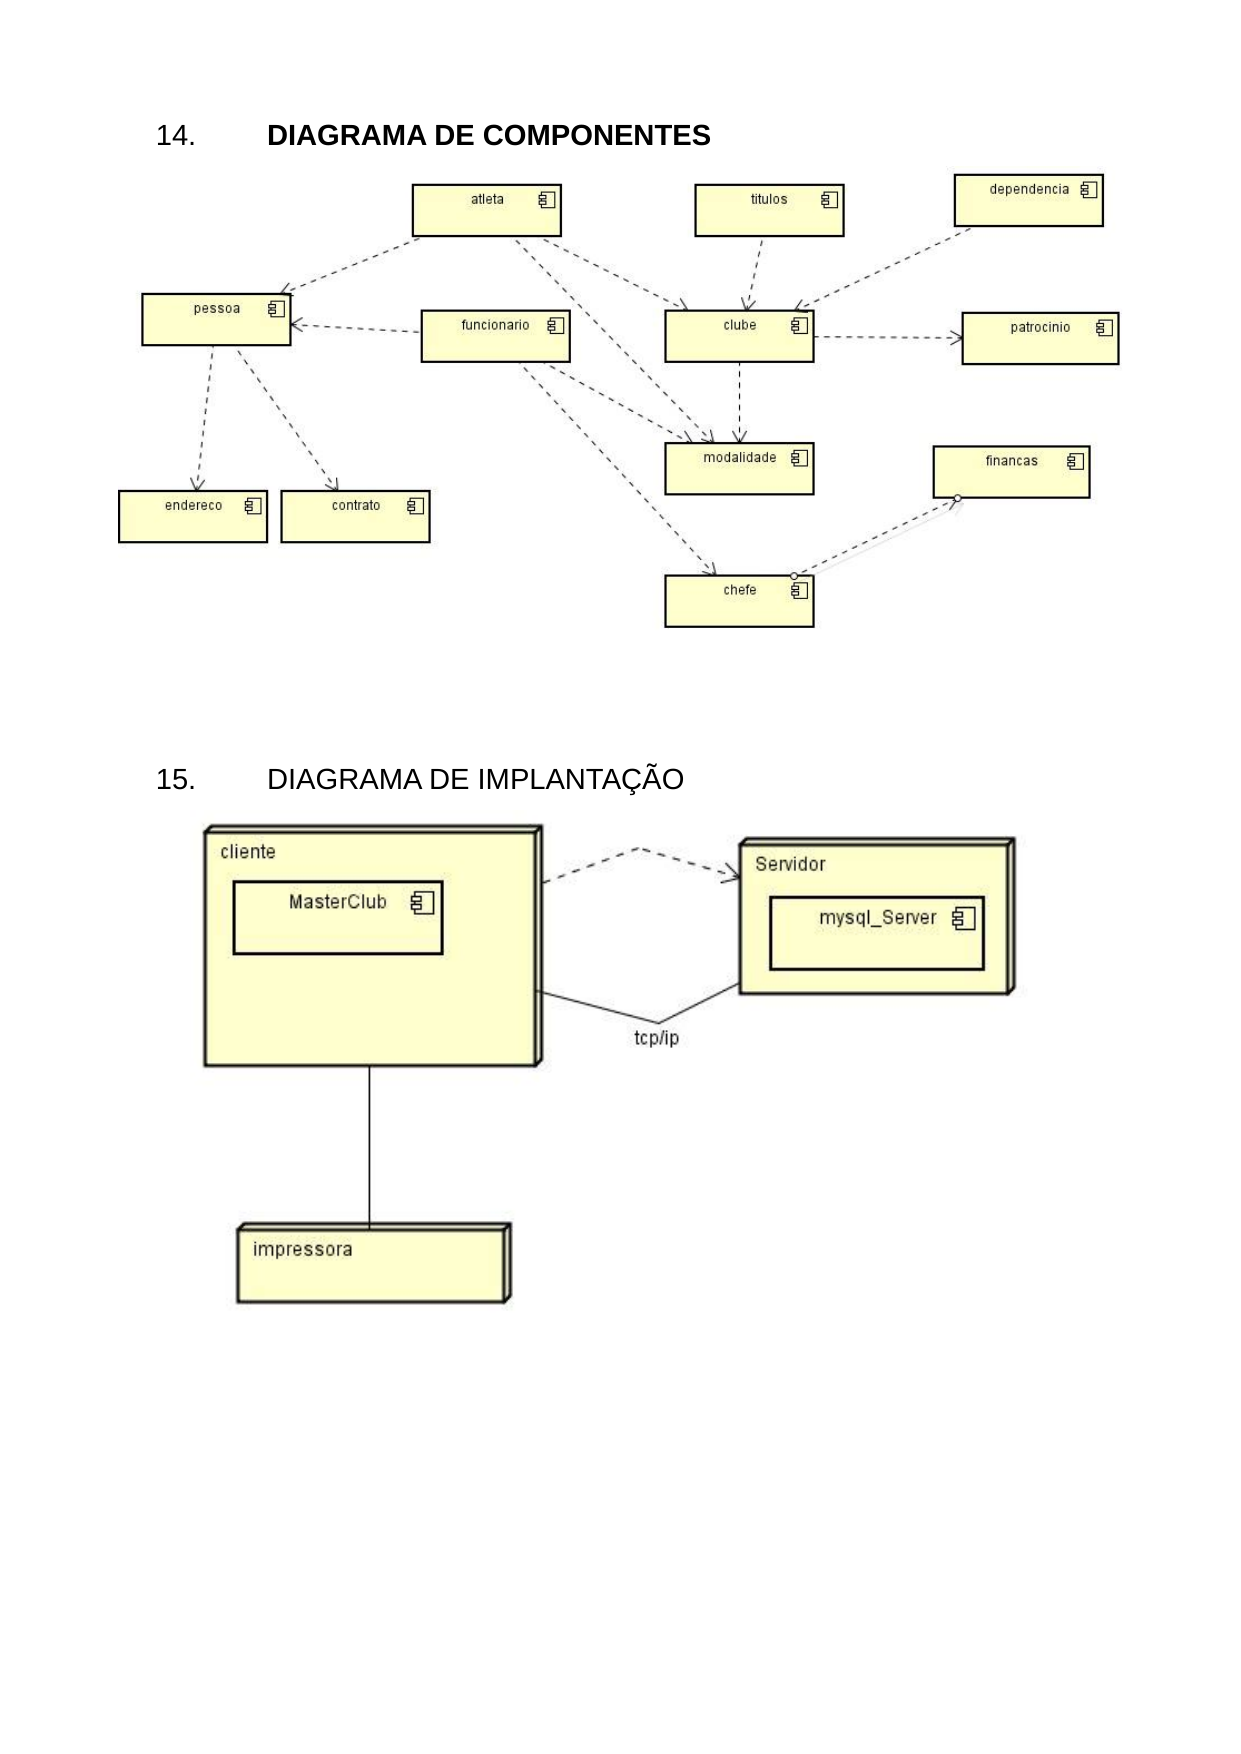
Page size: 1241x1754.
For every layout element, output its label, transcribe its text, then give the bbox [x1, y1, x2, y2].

list DIAGRAMA DE COMPONENTES [156, 118, 1122, 152]
list DIAGRAMA DE IMPLANTAÇÃO [156, 762, 1122, 795]
